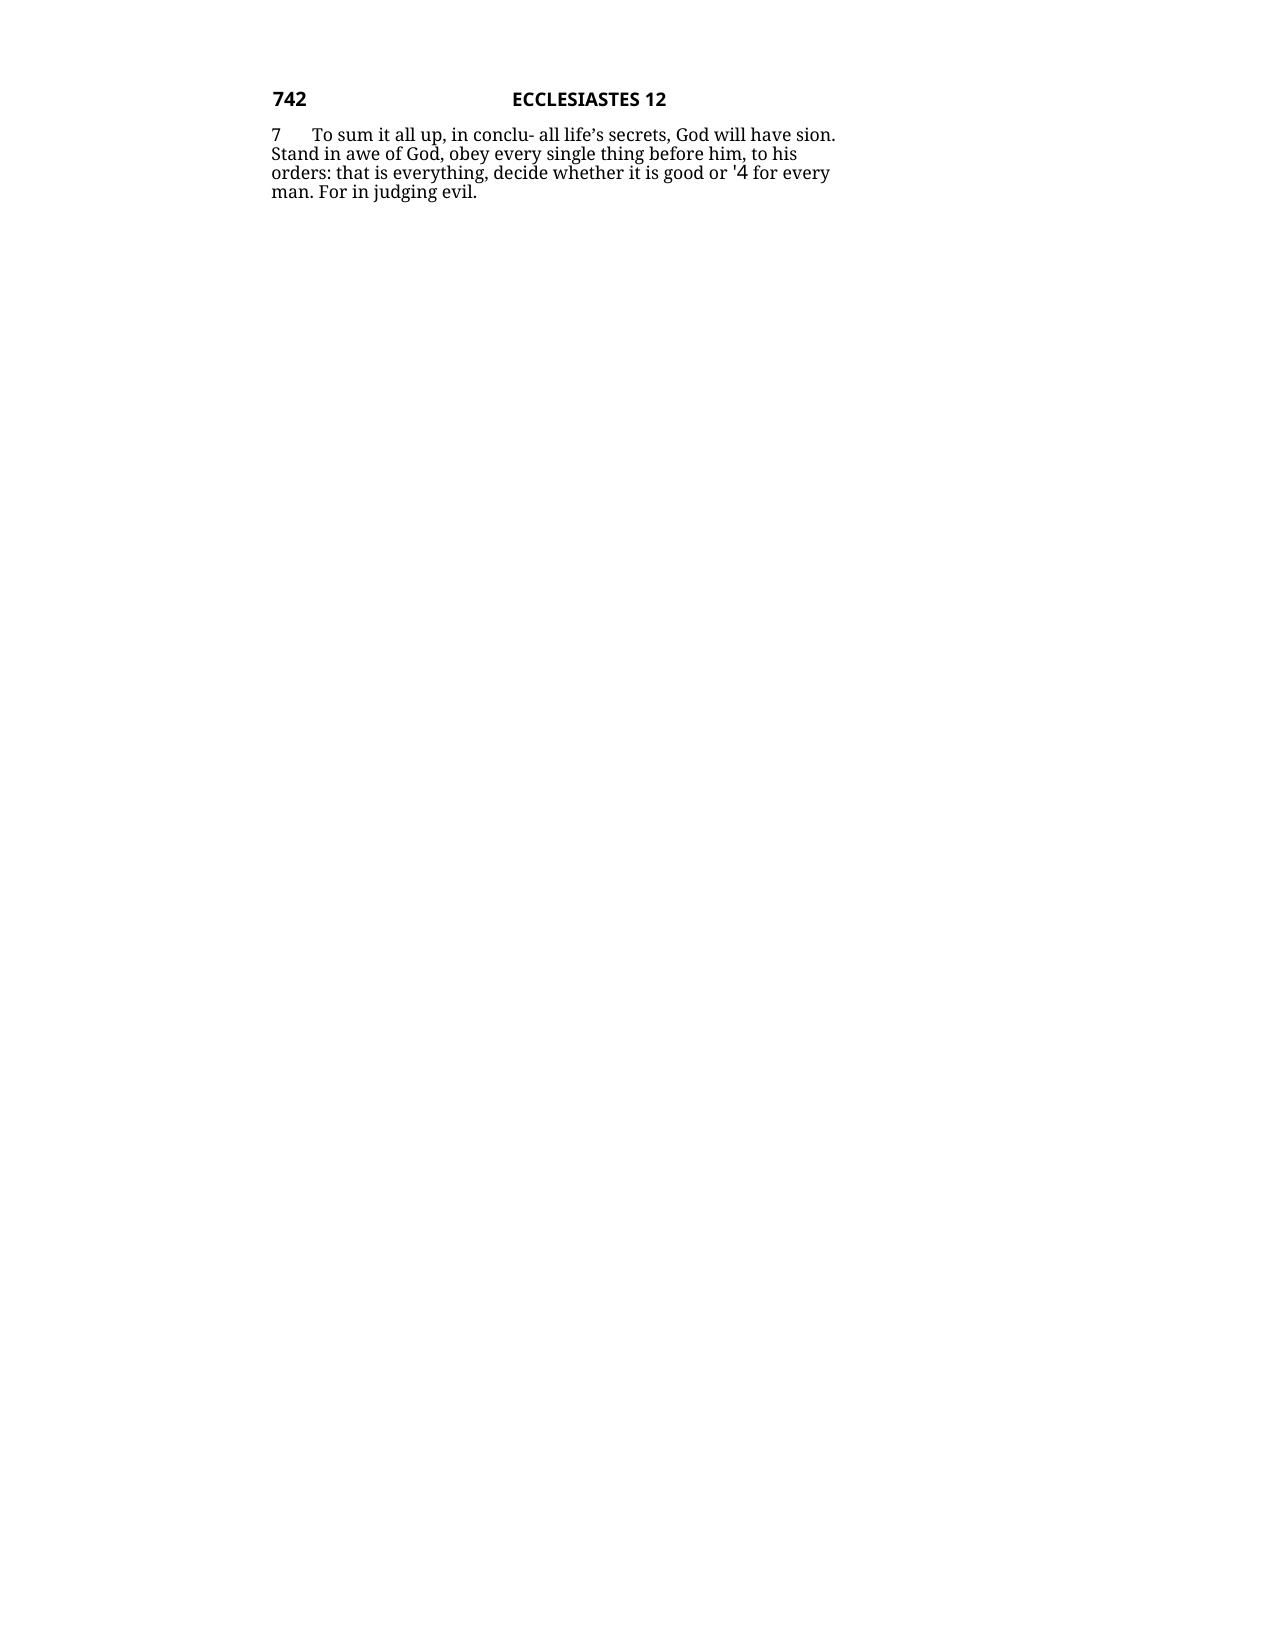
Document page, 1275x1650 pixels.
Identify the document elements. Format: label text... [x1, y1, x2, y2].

list To sum it all up, in conclu- all life’s secrets, God will have sion. Stand in awe of God, obey every single thing before him, to his orders: that is everything, decide whether it is good or '4 for every man. For in judging evil. [271, 126, 861, 203]
